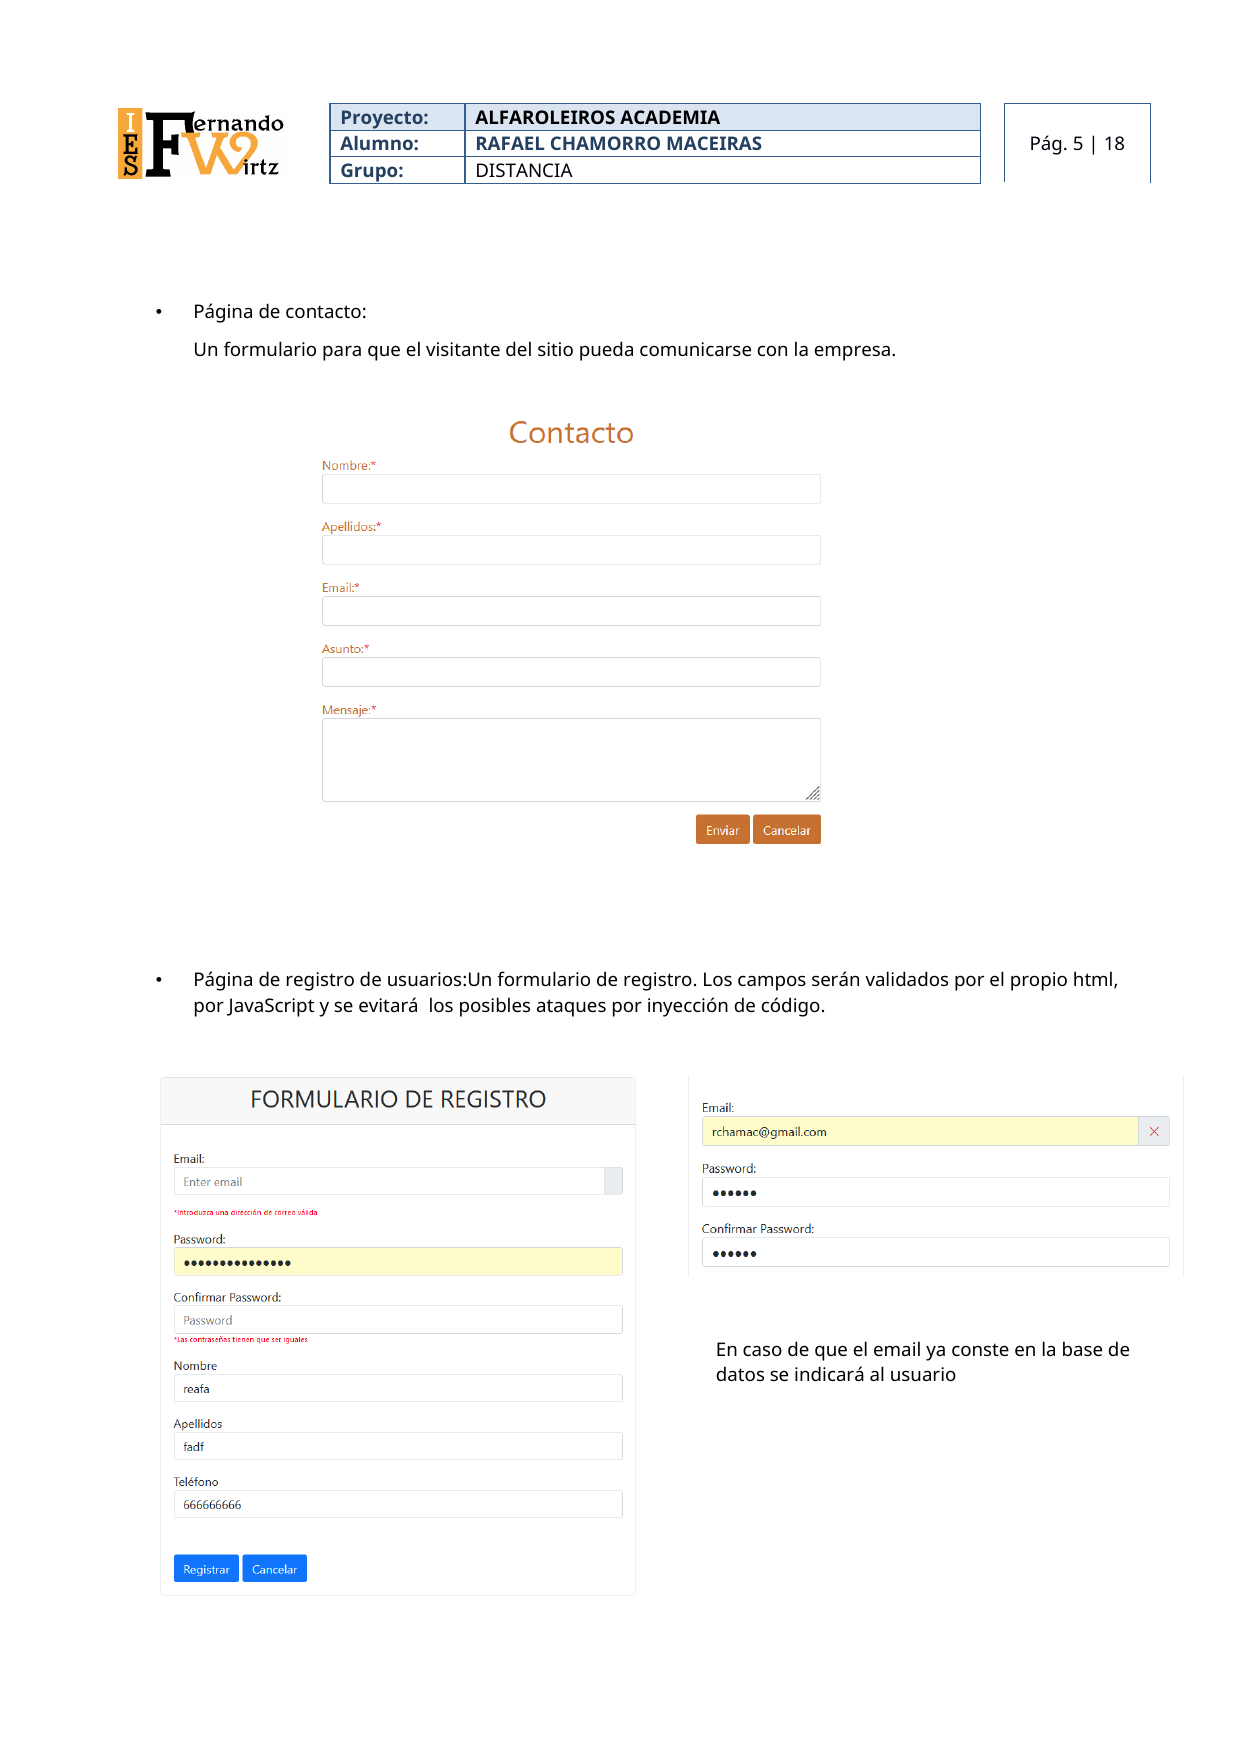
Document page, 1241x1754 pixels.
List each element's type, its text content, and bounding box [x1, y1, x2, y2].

list Página de registro de usuarios:Un formulario de registro. Los campos serán validados por el propio html, por JavaScript y se evitará los posibles ataques por inyección de código. [156, 966, 1152, 1324]
list Página de contacto: [156, 298, 1152, 323]
picture [155, 1069, 641, 1601]
list Un formulario para que el visitante del sitio pueda comunicarse con la empresa. [156, 336, 1152, 489]
picture [300, 395, 842, 865]
picture [682, 1076, 1215, 1277]
picture [118, 108, 287, 179]
list En caso de que el email ya conste en la base de datos se indicará al usuario [641, 1336, 1152, 1387]
